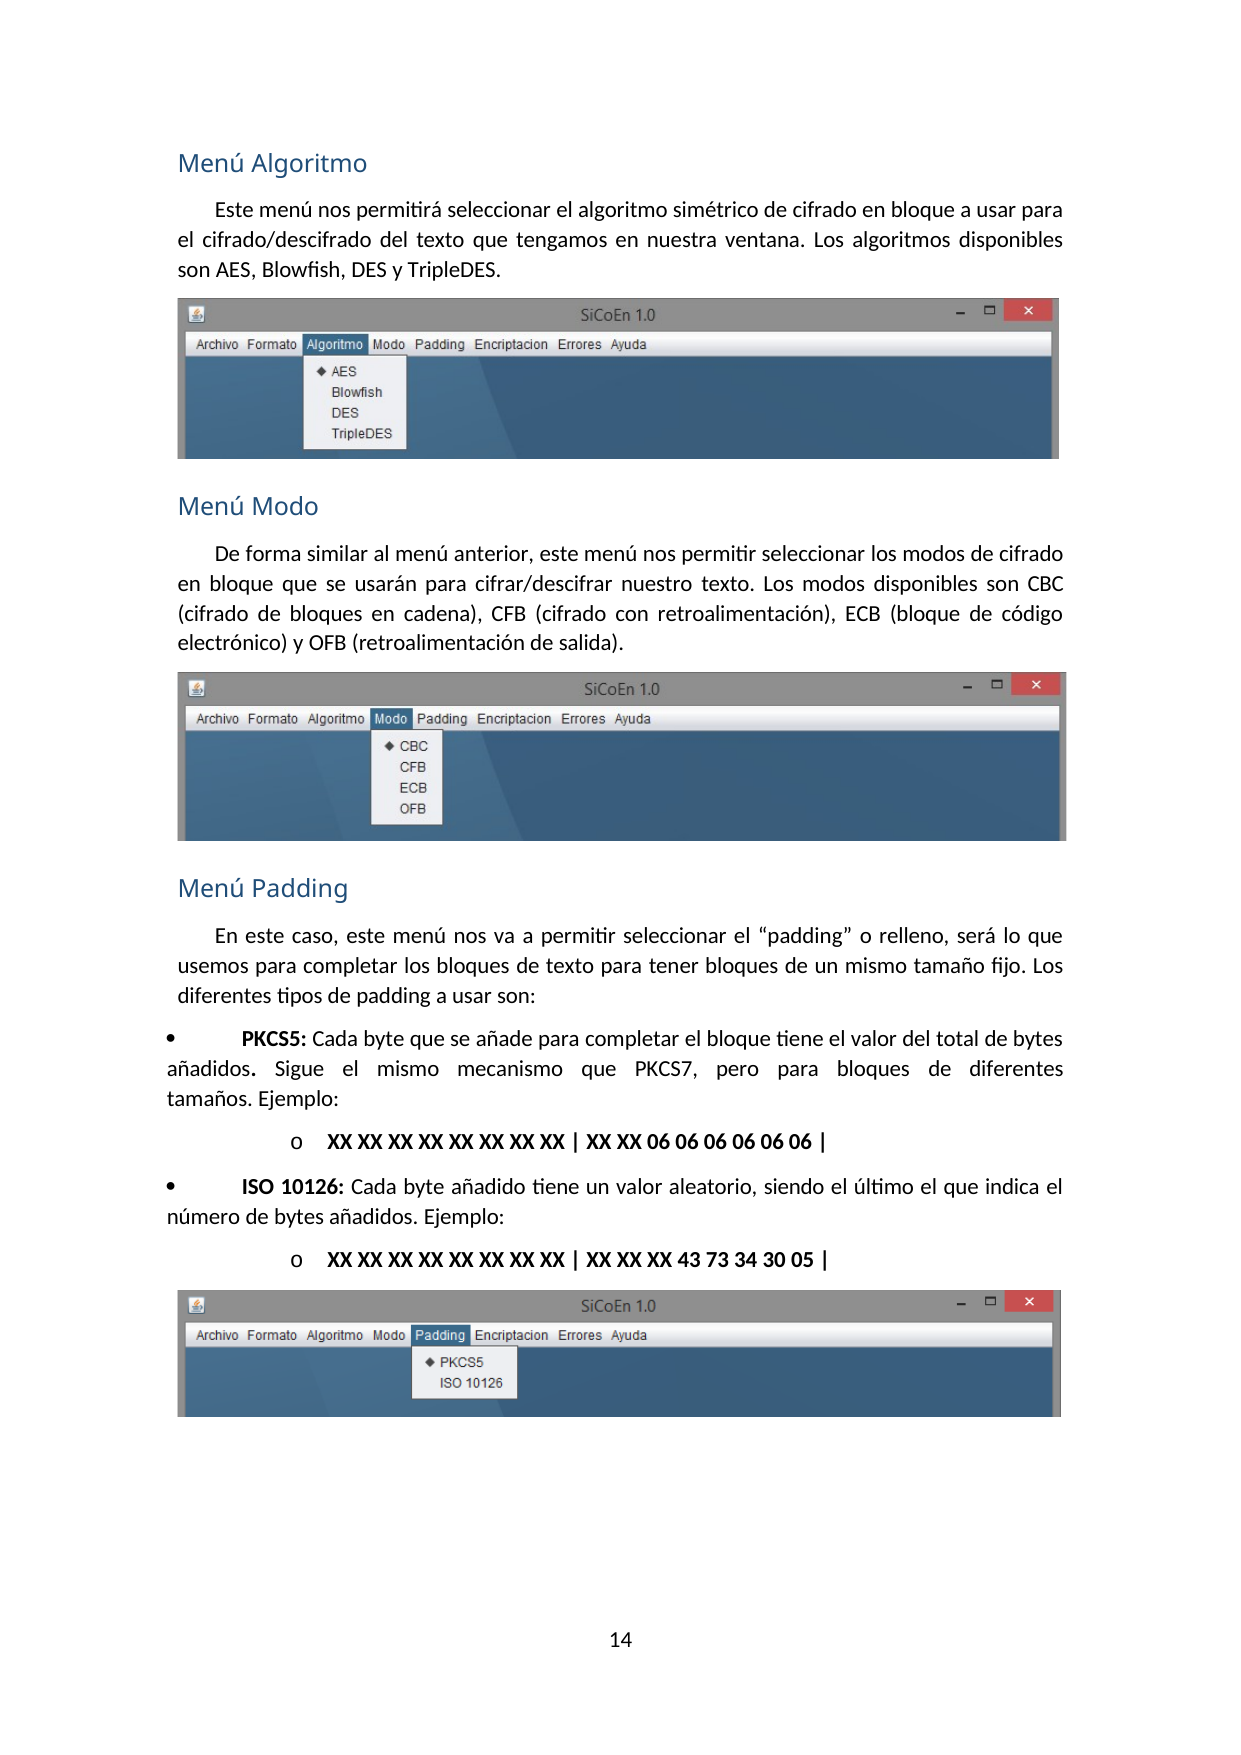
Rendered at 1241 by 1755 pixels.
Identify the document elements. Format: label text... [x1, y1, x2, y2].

subtitle Menú Padding [177, 871, 1076, 905]
list XX XX XX XX XX XX XX XX | XX XX 06 06 06 06 06 06 | [289, 1127, 1076, 1157]
subtitle Menú Algoritmo [177, 145, 1076, 179]
list ISO 10126: Cada byte añadido tiene un valor aleatorio, siendo el último el que indica el número de bytes añadidos. Ejemplo: [167, 1172, 1064, 1230]
subtitle Menú Modo [177, 488, 1076, 523]
text Este menú nos permitirá seleccionar el algoritmo simétrico de cifrado en bloque a usar para el cifrado/descifrado del texto que tengamos en nuestra ventana. Los algoritmos disponibles son AES, Blowfish, DES y TripleDES. [177, 196, 1064, 283]
text En este caso, este menú nos va a permitir seleccionar el “padding” o relleno, será lo que usemos para completar los bloques de texto para tener bloques de un mismo tamaño fijo. Los diferentes tipos de padding a usar son: [177, 921, 1064, 1009]
list XX XX XX XX XX XX XX XX | XX XX XX 43 73 34 30 05 | [289, 1245, 1076, 1274]
list PKCS5: Cada byte que se añade para completar el bloque tiene el valor del total de bytes añadidos. Sigue el mismo mecanismo que PKCS7, pero para bloques de diferentes tamaños. Ejemplo: [167, 1024, 1064, 1112]
text De forma similar al menú anterior, este menú nos permitir seleccionar los modos de cifrado en bloque que se usarán para cifrar/descifrar nuestro texto. Los modos disponibles son CBC (cifrado de bloques en cadena), CFB (cifrado con retroalimentación), ECB (bloque de código electrónico) y OFB (retroalimentación de salida). [177, 539, 1064, 657]
